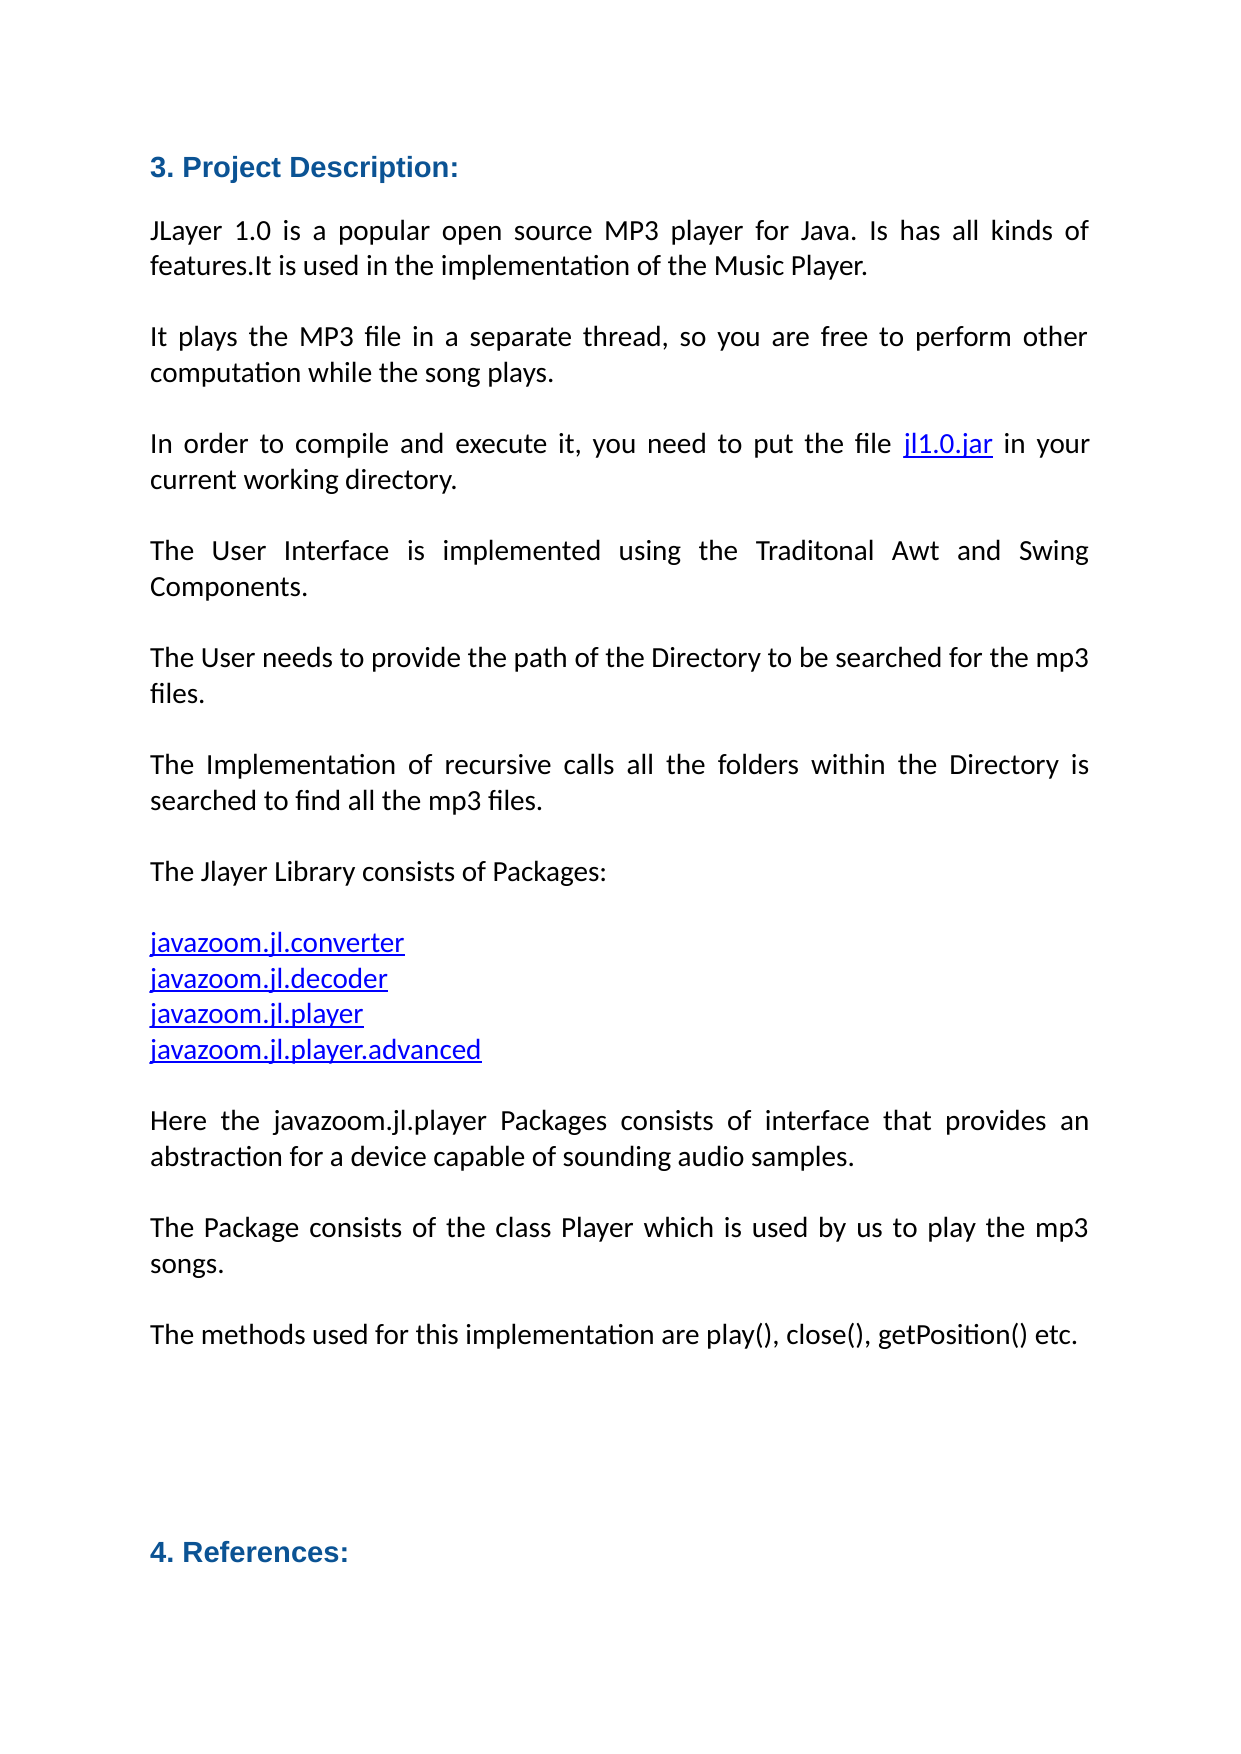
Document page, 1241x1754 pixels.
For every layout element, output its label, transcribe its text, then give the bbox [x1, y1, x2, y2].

text Here the javazoom.jl.player Packages consists of interface that provides an abstraction for a device capable of sounding audio samples. [150, 1102, 1090, 1173]
text JLayer 1.0 is a popular open source MP3 player for Java. Is has all kinds of features.It is used in the implementation of the Music Player. [150, 183, 1090, 283]
text In order to compile and execute it, you need to put the file jl1.0.jar in your current working directory. [150, 425, 1090, 497]
text The User needs to provide the path of the Directory to be searched for the mp3 files. [150, 639, 1090, 710]
text 4. References: [150, 1535, 1090, 1568]
text The Package consists of the class Player which is used by us to play the mp3 songs. [150, 1209, 1090, 1280]
text 3. Project Description: [150, 150, 1090, 183]
text The Jlayer Library consists of Packages: [150, 853, 1090, 888]
text The Implementation of recursive calls all the folders within the Directory is searched to find all the mp3 files. [150, 746, 1090, 817]
text It plays the MP3 file in a separate thread, so you are free to perform other computation while the song plays. [150, 318, 1090, 390]
text The methods used for this implementation are play(), close(), getPosition() etc. [150, 1316, 1090, 1352]
text javazoom.jl.converter javazoom.jl.decoder javazoom.jl.player javazoom.jl.player.advanced [150, 924, 1090, 1067]
text The User Interface is implemented using the Traditonal Awt and Swing Components. [150, 532, 1090, 603]
